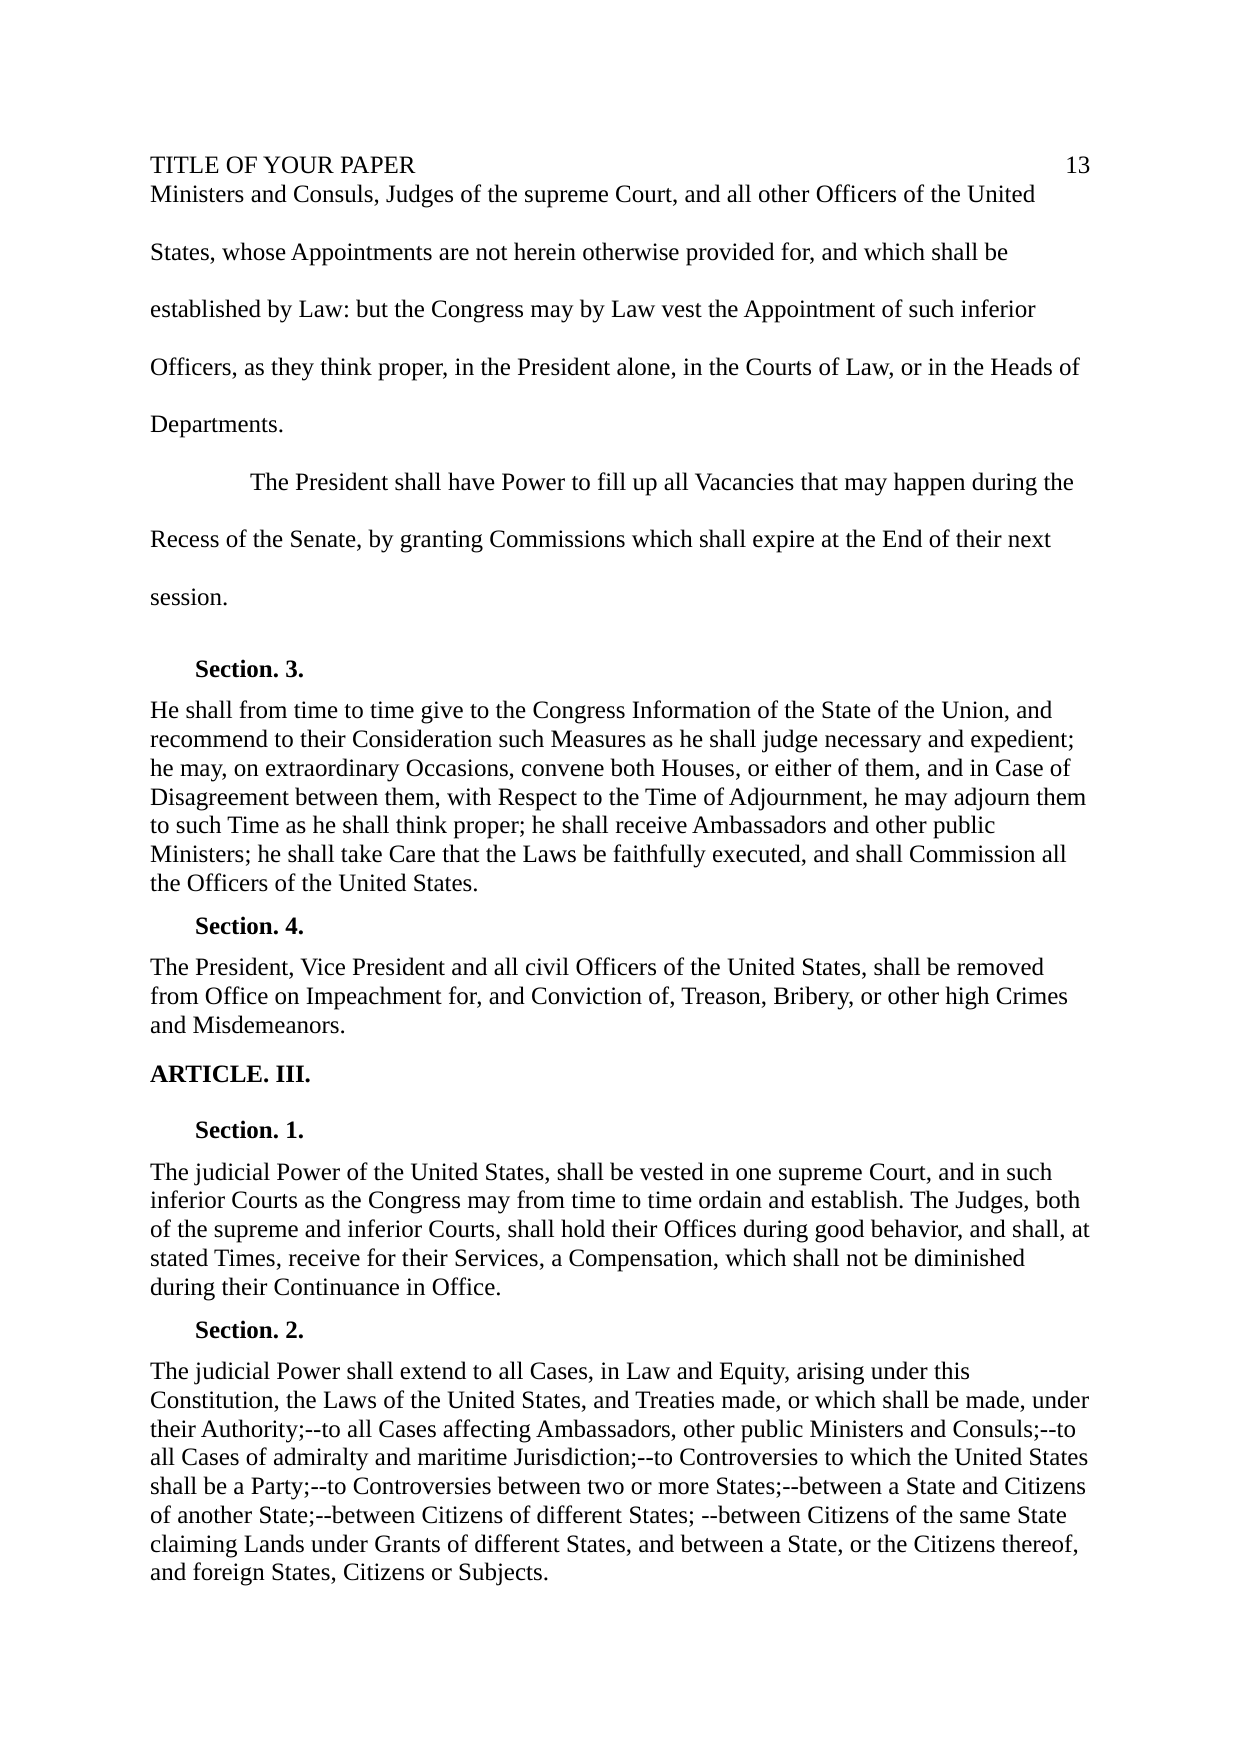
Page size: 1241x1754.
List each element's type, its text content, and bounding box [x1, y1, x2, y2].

text The judicial Power shall extend to all Cases, in Law and Equity, arising under this Constitution, the Laws of the United States, and Treaties made, or which shall be made, under their Authority;--to all Cases affecting Ambassadors, other public Ministers and Consuls;--to all Cases of admiralty and maritime Jurisdiction;--to Controversies to which the United States shall be a Party;--to Controversies between two or more States;--between a State and Citizens of another State;--between Citizens of different States; --between Citizens of the same State claiming Lands under Grants of different States, and between a State, or the Citizens thereof, and foreign States, Citizens or Subjects. [150, 1356, 1090, 1586]
text The President, Vice President and all civil Officers of the United States, shall be removed from Office on Impeachment for, and Conviction of, Treason, Bribery, or other high Crimes and Misdemeanors. [150, 952, 1090, 1039]
text The President shall have Power to fill up all Vacancies that may happen during the Recess of the Senate, by granting Commissions which shall expire at the End of their next session. [150, 467, 1090, 611]
text He shall from time to time give to the Congress Information of the State of the Union, and recommend to their Consideration such Measures as he shall judge necessary and expedient; he may, on extraordinary Occasions, convene both Houses, or either of them, and in Case of Disagreement between them, with Respect to the Time of Adjournment, he may adjourn them to such Time as he shall think proper; he shall receive Ambassadors and other public Ministers; he shall take Care that the Laws be faithfully executed, and shall Commission all the Officers of the United States. [150, 695, 1090, 897]
subtitle Section. 4. [195, 911, 1090, 940]
text The judicial Power of the United States, shall be vested in one supreme Court, and in such inferior Courts as the Congress may from time to time ordain and establish. The Judges, both of the supreme and inferior Courts, shall hold their Offices during good behavior, and shall, at stated Times, receive for their Services, a Compensation, which shall not be diminished during their Continuance in Office. [150, 1157, 1090, 1300]
subtitle Section. 3. [195, 654, 1090, 683]
subtitle ARTICLE. III. [150, 1059, 1090, 1088]
subtitle Section. 1. [195, 1115, 1090, 1144]
text Ministers and Consuls, Judges of the supreme Court, and all other Officers of the United States, whose Appointments are not herein otherwise provided for, and which shall be established by Law: but the Congress may by Law vest the Appointment of such inferior Officers, as they think proper, in the President alone, in the Courts of Law, or in the Heads of Departments. [150, 179, 1090, 438]
subtitle Section. 2. [195, 1315, 1090, 1344]
